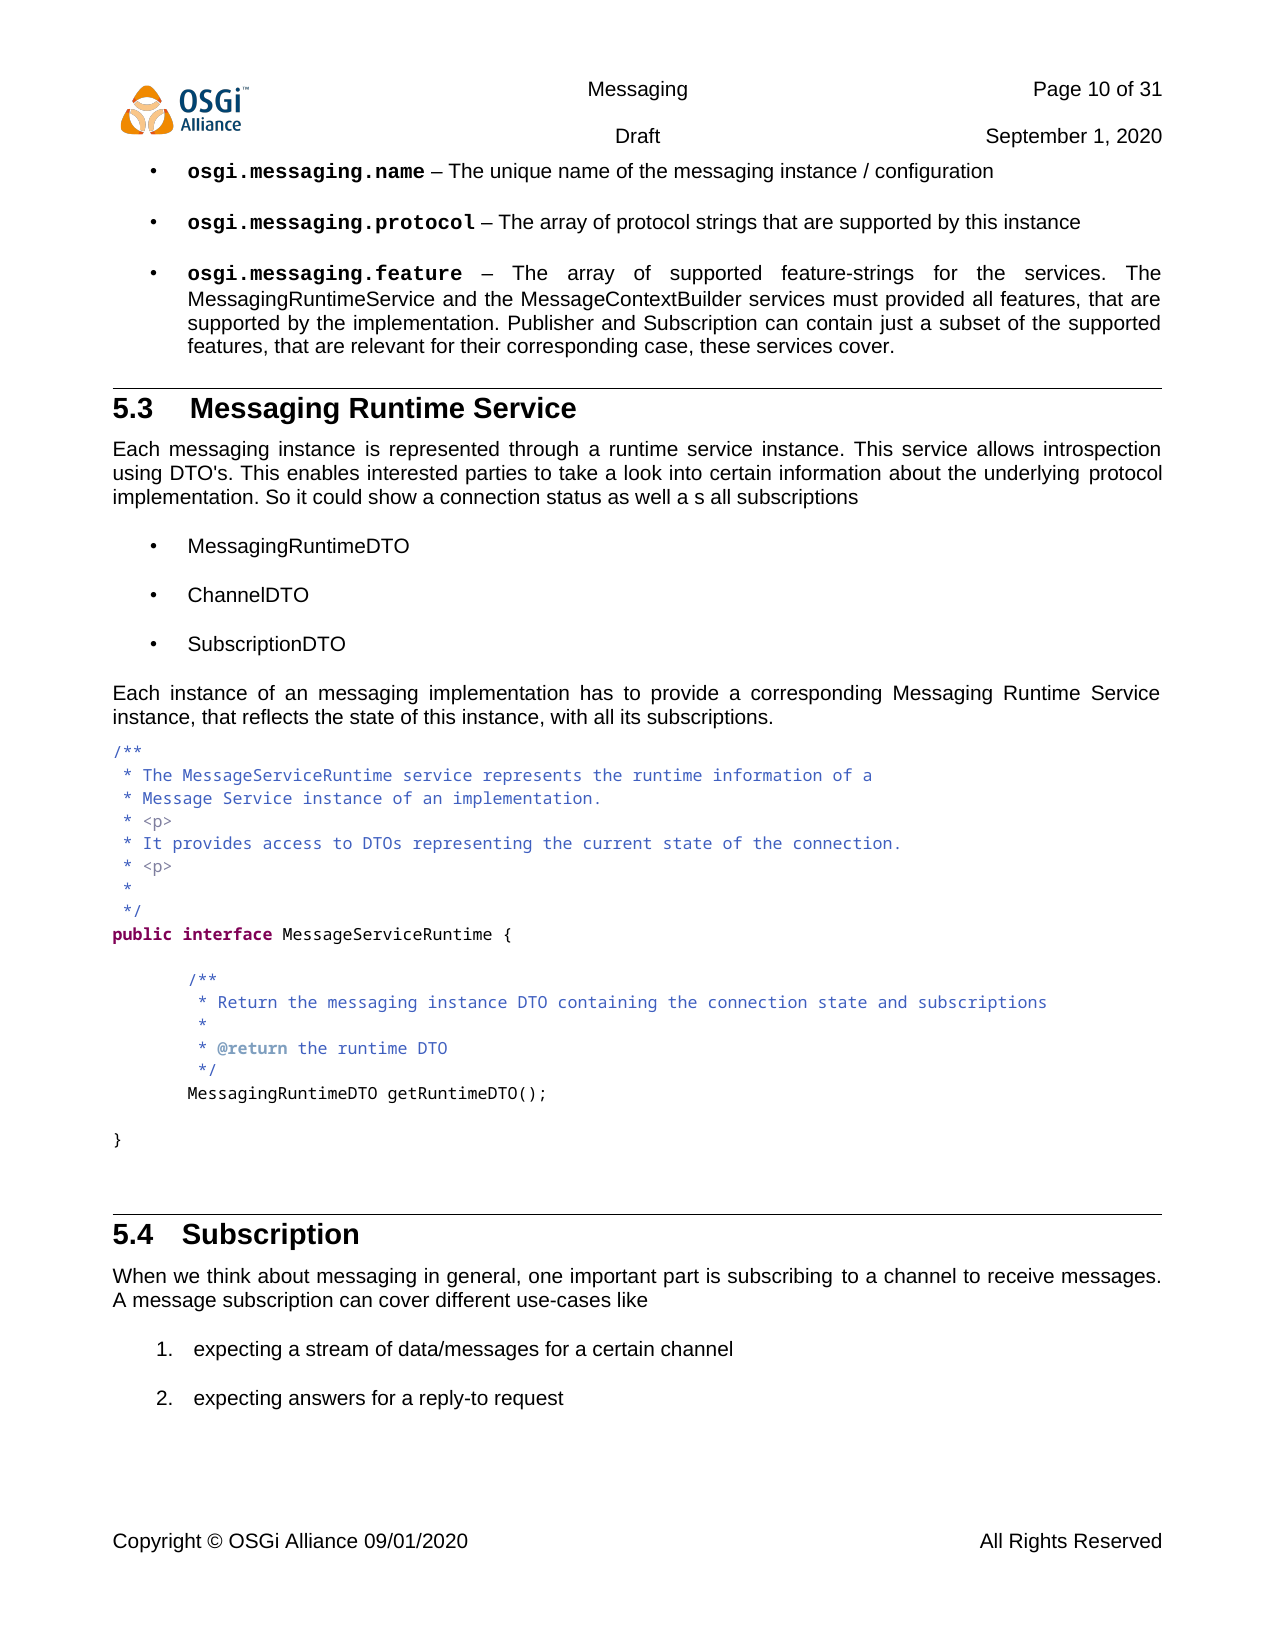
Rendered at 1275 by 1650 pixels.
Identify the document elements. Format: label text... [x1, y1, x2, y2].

text * @return the runtime DTO [112, 1036, 1162, 1059]
text * [112, 1014, 1162, 1036]
text public interface MessageServiceRuntime { [112, 923, 1162, 946]
text Each instance of an messaging implementation has to provide a corresponding Messaging Runtime Service instance, that reflects the state of this instance, with all its subscriptions. [112, 681, 1162, 729]
text When we think about messaging in general, one important part is subscribing to a channel to receive messages. A message subscription can cover different use-cases like [112, 1263, 1162, 1311]
text */ [112, 1059, 1162, 1082]
text * Message Service instance of an implementation. [112, 787, 1162, 809]
list osgi.messaging.name – The unique name of the messaging instance / configuration [150, 159, 1162, 185]
text /** [112, 968, 1162, 991]
list MessagingRuntimeDTO [150, 533, 1162, 558]
text Each messaging instance is represented through a runtime service instance. This service allows introspection using DTO's. This enables interested parties to take a look into certain information about the underlying protocol implementation. So it could show a connection status as well a s all subscriptions [112, 437, 1162, 508]
text MessagingRuntimeDTO getRuntimeDTO(); [112, 1082, 1162, 1104]
text * It provides access to DTOs representing the current state of the connection. [112, 832, 1162, 855]
list osgi.messaging.feature – The array of supported feature-strings for the services. The MessagingRuntimeService and the MessageContextBuilder services must provided all features, that are supported by the implementation. Publisher and Subscription can contain just a subset of the supported features, that are relevant for their corresponding case, these services cover. [150, 261, 1162, 358]
text } [112, 1127, 1162, 1150]
text * [112, 877, 1162, 900]
text /** [112, 741, 1162, 764]
picture [113, 78, 257, 142]
list expecting a stream of data/messages for a certain channel [156, 1336, 1162, 1360]
text * <p> [112, 809, 1162, 832]
text */ [112, 900, 1162, 923]
list ChannelDTO [150, 583, 1162, 607]
subtitle Messaging Runtime Service [112, 389, 1162, 424]
text * <p> [112, 855, 1162, 877]
text * The MessageServiceRuntime service represents the runtime information of a [112, 764, 1162, 787]
list expecting answers for a reply-to request [156, 1385, 1162, 1409]
list SubscriptionDTO [150, 632, 1162, 656]
text * Return the messaging instance DTO containing the connection state and subscriptions [112, 991, 1162, 1014]
subtitle Subscription [112, 1215, 1162, 1251]
list osgi.messaging.protocol – The array of protocol strings that are supported by this instance [150, 210, 1162, 236]
